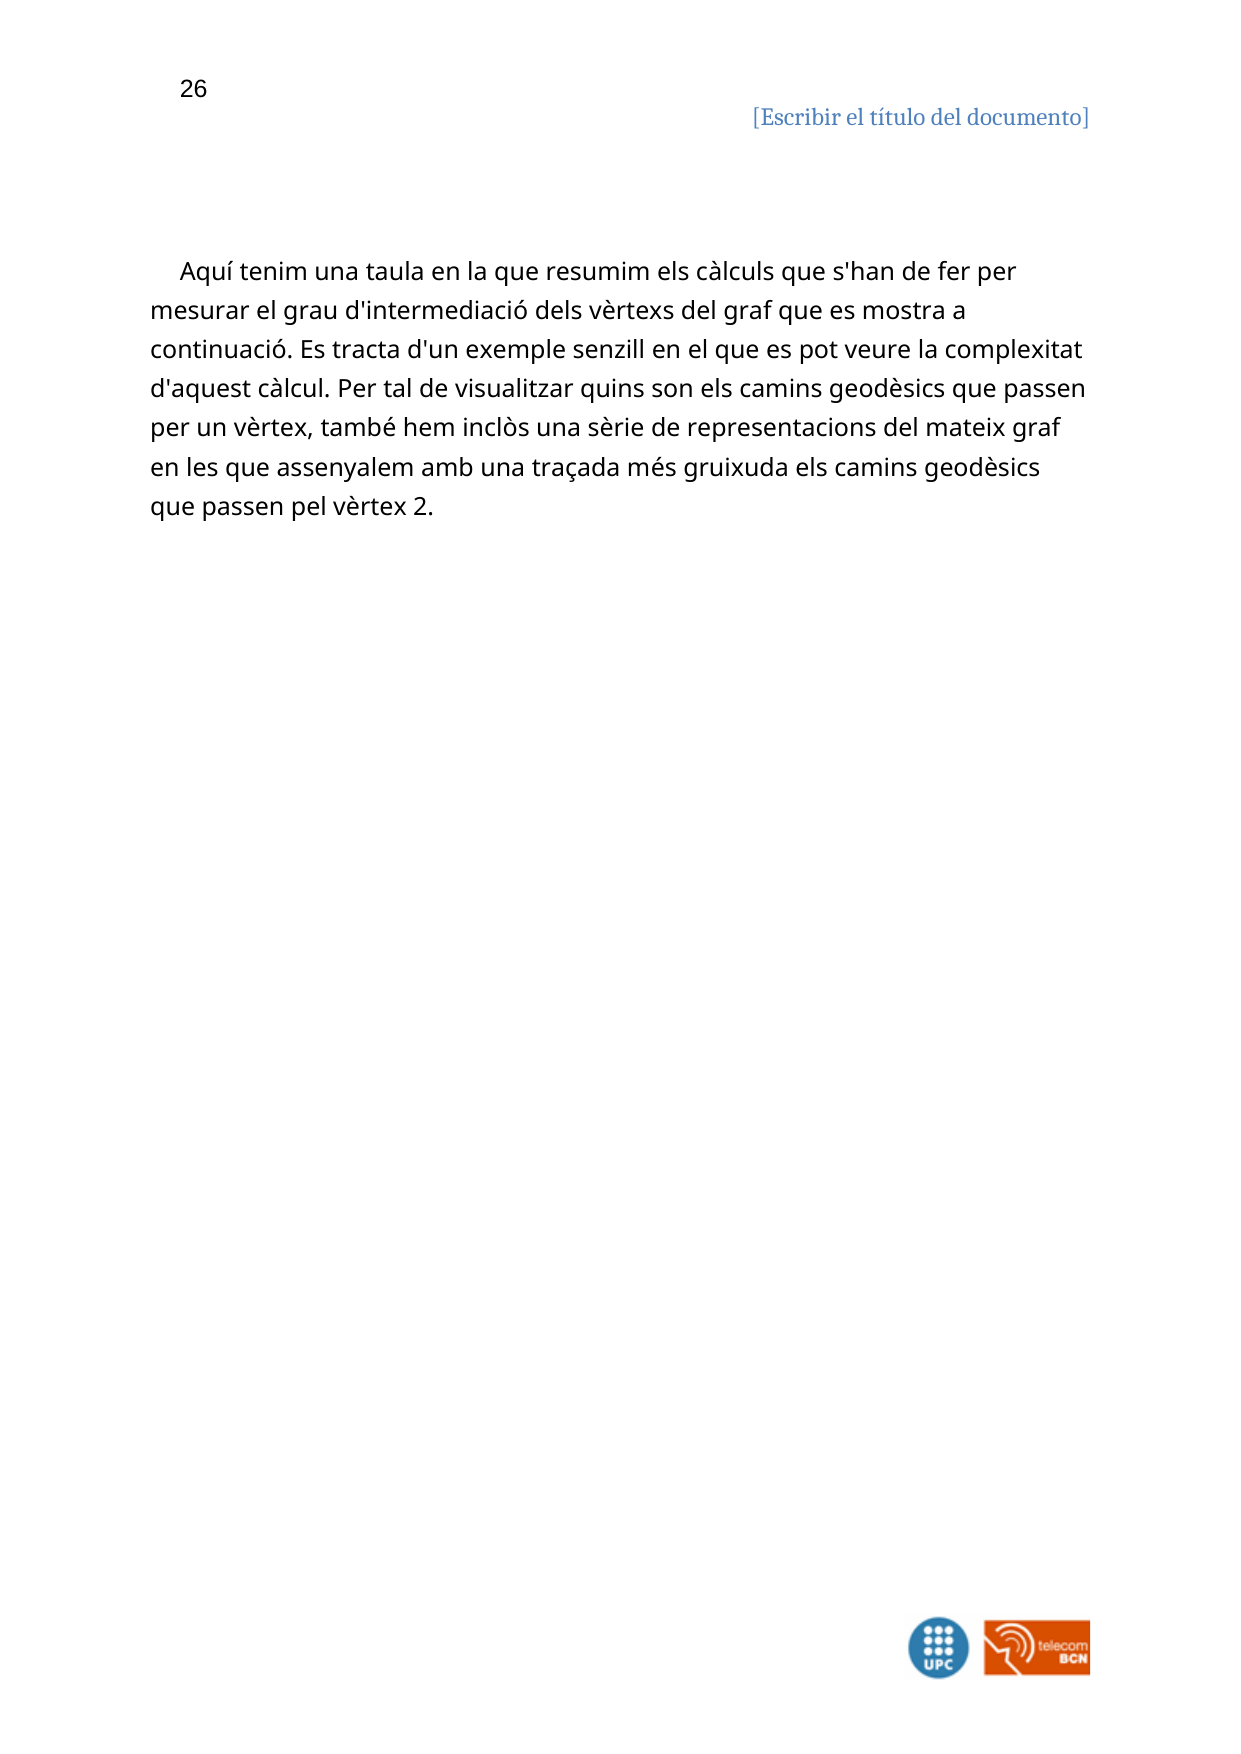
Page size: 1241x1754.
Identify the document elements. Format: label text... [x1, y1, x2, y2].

text Aquí tenim una taula en la que resumim els càlculs que s'han de fer per mesurar el grau d'intermediació dels vèrtexs del graf que es mostra a continuació. Es tracta d'un exemple senzill en el que es pot veure la complexitat d'aquest càlcul. Per tal de visualitzar quins son els camins geodèsics que passen per un vèrtex, també hem inclòs una sèrie de representacions del mateix graf en les que assenyalem amb una traçada més gruixuda els camins geodèsics que passen pel vèrtex 2. [150, 253, 1090, 522]
picture [904, 1614, 1091, 1681]
